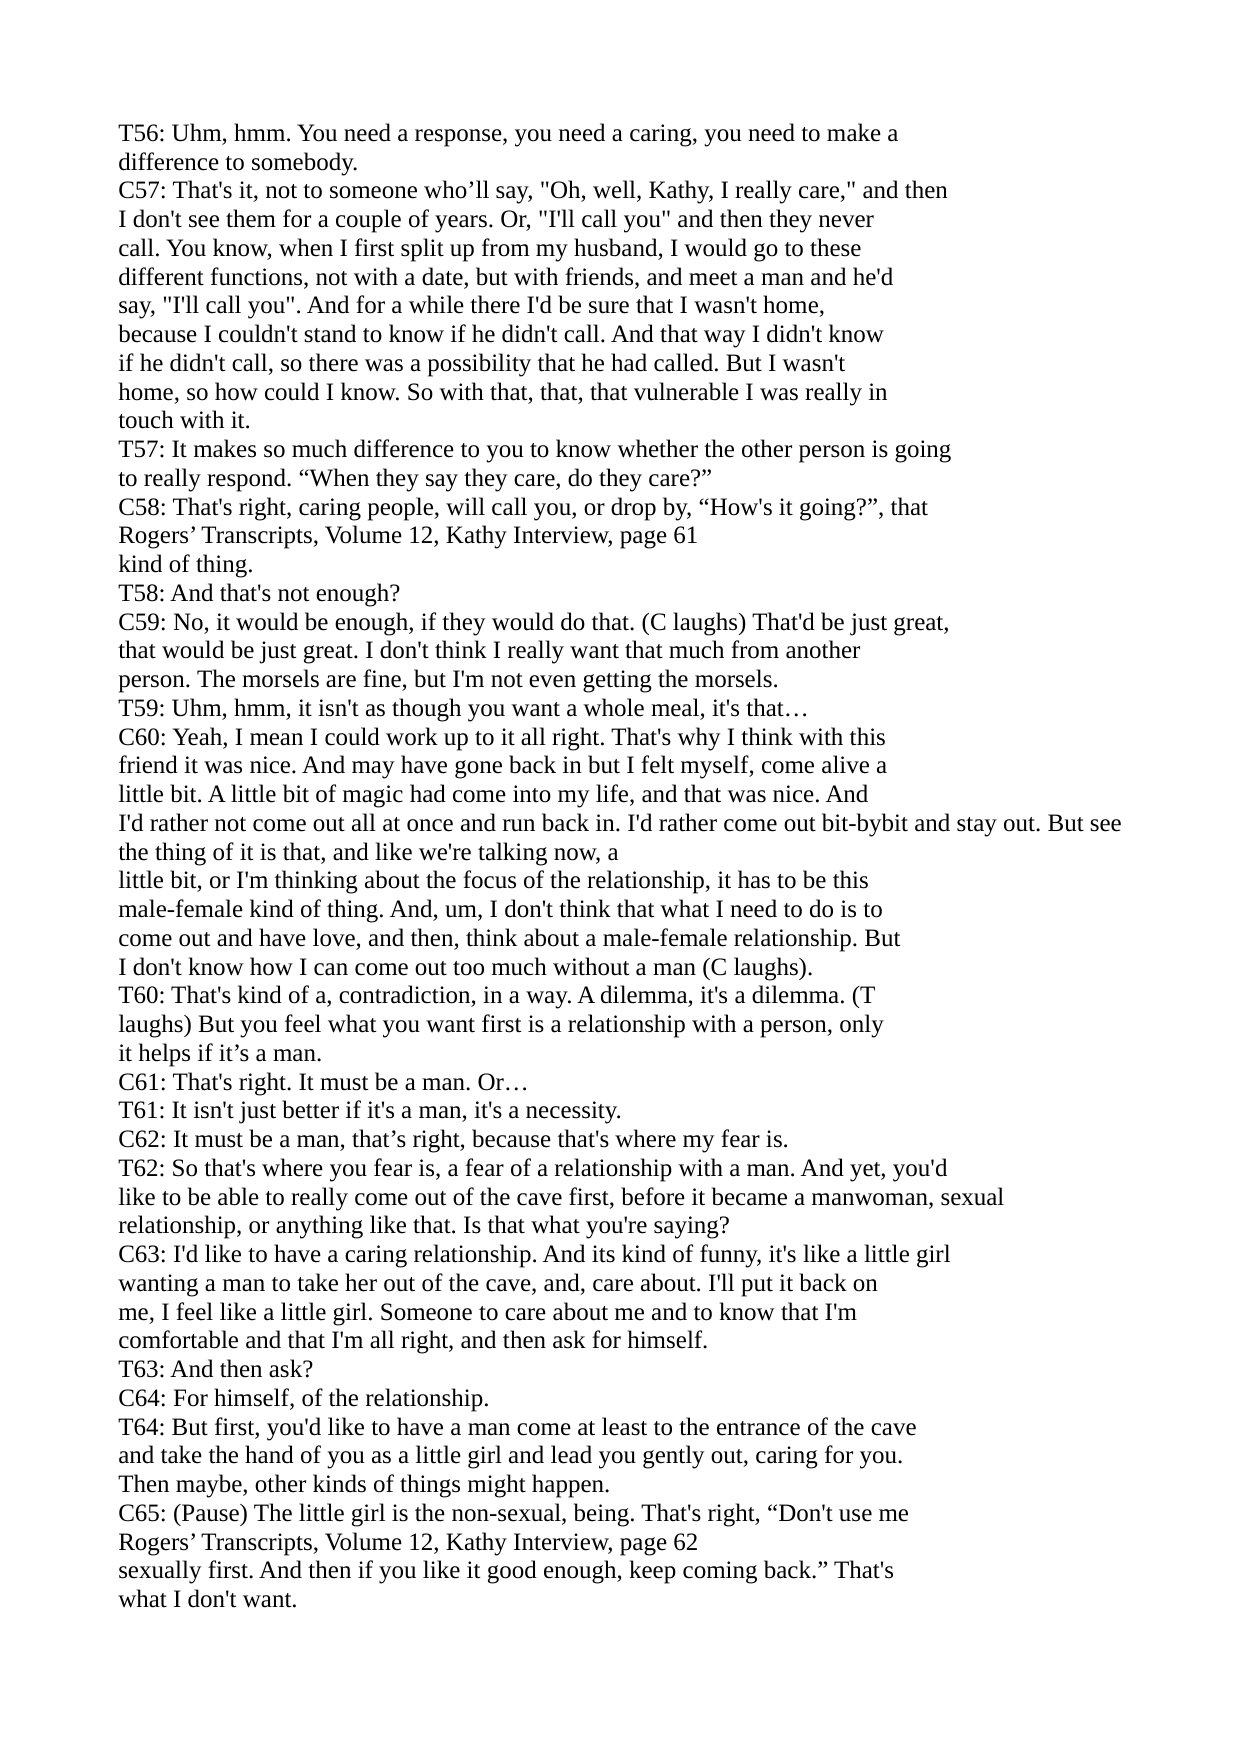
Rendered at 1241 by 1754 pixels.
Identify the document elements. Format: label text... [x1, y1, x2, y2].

text home, so how could I know. So with that, that, that vulnerable I was really in [118, 377, 1122, 406]
text T63: And then ask? [118, 1354, 1122, 1383]
text friend it was nice. And may have gone back in but I felt myself, come alive a [118, 751, 1122, 779]
text sexually first. And then if you like it good enough, keep coming back.” That's [118, 1556, 1122, 1584]
text T64: But first, you'd like to have a man come at least to the entrance of the cave [118, 1412, 1122, 1441]
text male-female kind of thing. And, um, I don't think that what I need to do is to [118, 894, 1122, 923]
text T58: And that's not enough? [118, 578, 1122, 607]
text laughs) But you feel what you want first is a relationship with a person, only [118, 1009, 1122, 1038]
text Then maybe, other kinds of things might happen. [118, 1469, 1122, 1498]
text C59: No, it would be enough, if they would do that. (C laughs) That'd be just great, [118, 607, 1122, 636]
text C62: It must be a man, that’s right, because that's where my fear is. [118, 1124, 1122, 1153]
text that would be just great. I don't think I really want that much from another [118, 636, 1122, 664]
text T57: It makes so much difference to you to know whether the other person is going [118, 434, 1122, 463]
text T62: So that's where you fear is, a fear of a relationship with a man. And yet, you'd [118, 1153, 1122, 1182]
text me, I feel like a little girl. Someone to care about me and to know that I'm [118, 1297, 1122, 1326]
text I'd rather not come out all at once and run back in. I'd rather come out bit-bybit and stay out. But see the thing of it is that, and like we're talking now, a [118, 808, 1122, 866]
text kind of thing. [118, 549, 1122, 578]
text say, "I'll call you". And for a while there I'd be sure that I wasn't home, [118, 291, 1122, 319]
text Rogers’ Transcripts, Volume 12, Kathy Interview, page 61 [118, 521, 1122, 549]
text little bit, or I'm thinking about the focus of the relationship, it has to be this [118, 866, 1122, 894]
text to really respond. “When they say they care, do they care?” [118, 463, 1122, 492]
text person. The morsels are fine, but I'm not even getting the morsels. [118, 664, 1122, 693]
text T56: Uhm, hmm. You need a response, you need a caring, you need to make a [118, 118, 1122, 147]
text touch with it. [118, 406, 1122, 434]
text T61: It isn't just better if it's a man, it's a necessity. [118, 1096, 1122, 1124]
text come out and have love, and then, think about a male-female relationship. But [118, 923, 1122, 952]
text little bit. A little bit of magic had come into my life, and that was nice. And [118, 779, 1122, 808]
text call. You know, when I first split up from my husband, I would go to these [118, 233, 1122, 262]
text T59: Uhm, hmm, it isn't as though you want a whole meal, it's that… [118, 693, 1122, 722]
text I don't see them for a couple of years. Or, "I'll call you" and then they never [118, 204, 1122, 233]
text because I couldn't stand to know if he didn't call. And that way I didn't know [118, 319, 1122, 348]
text like to be able to really come out of the cave first, before it became a manwoman, sexual relationship, or anything like that. Is that what you're saying? [118, 1182, 1122, 1239]
text C58: That's right, caring people, will call you, or drop by, “How's it going?”, that [118, 492, 1122, 521]
text comfortable and that I'm all right, and then ask for himself. [118, 1326, 1122, 1354]
text C63: I'd like to have a caring relationship. And its kind of funny, it's like a little girl [118, 1239, 1122, 1268]
text T60: That's kind of a, contradiction, in a way. A dilemma, it's a dilemma. (T [118, 981, 1122, 1009]
text different functions, not with a date, but with friends, and meet a man and he'd [118, 262, 1122, 291]
text C61: That's right. It must be a man. Or… [118, 1067, 1122, 1096]
text what I don't want. [118, 1584, 1122, 1613]
text C60: Yeah, I mean I could work up to it all right. That's why I think with this [118, 722, 1122, 751]
text I don't know how I can come out too much without a man (C laughs). [118, 952, 1122, 981]
text C65: (Pause) The little girl is the non-sexual, being. That's right, “Don't use me [118, 1498, 1122, 1527]
text if he didn't call, so there was a possibility that he had called. But I wasn't [118, 348, 1122, 377]
text Rogers’ Transcripts, Volume 12, Kathy Interview, page 62 [118, 1527, 1122, 1556]
text it helps if it’s a man. [118, 1038, 1122, 1067]
text and take the hand of you as a little girl and lead you gently out, caring for you. [118, 1441, 1122, 1469]
text C57: That's it, not to someone who’ll say, "Oh, well, Kathy, I really care," and then [118, 176, 1122, 204]
text difference to somebody. [118, 147, 1122, 176]
text C64: For himself, of the relationship. [118, 1383, 1122, 1412]
text wanting a man to take her out of the cave, and, care about. I'll put it back on [118, 1268, 1122, 1297]
